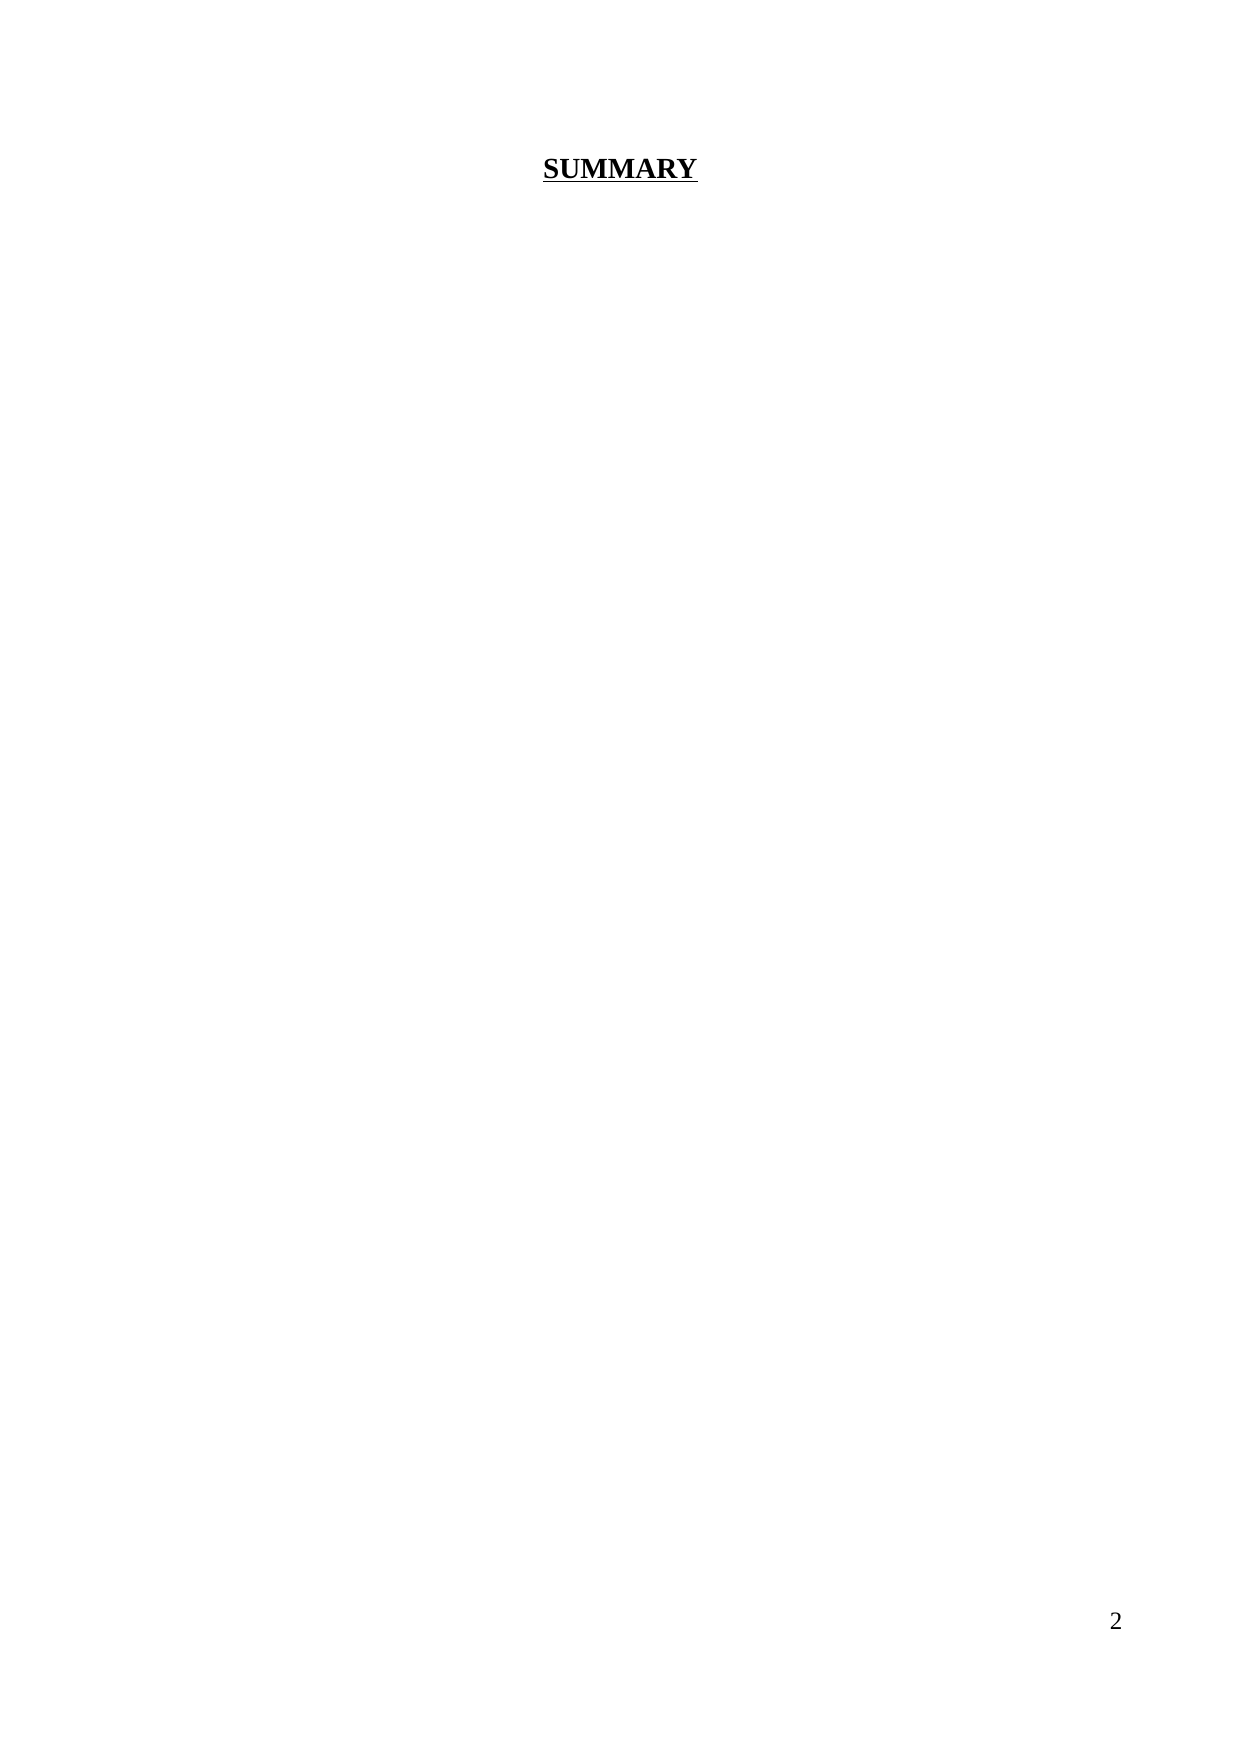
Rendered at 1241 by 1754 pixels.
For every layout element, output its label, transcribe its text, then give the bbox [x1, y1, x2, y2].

text SUMMARY [118, 152, 1122, 185]
